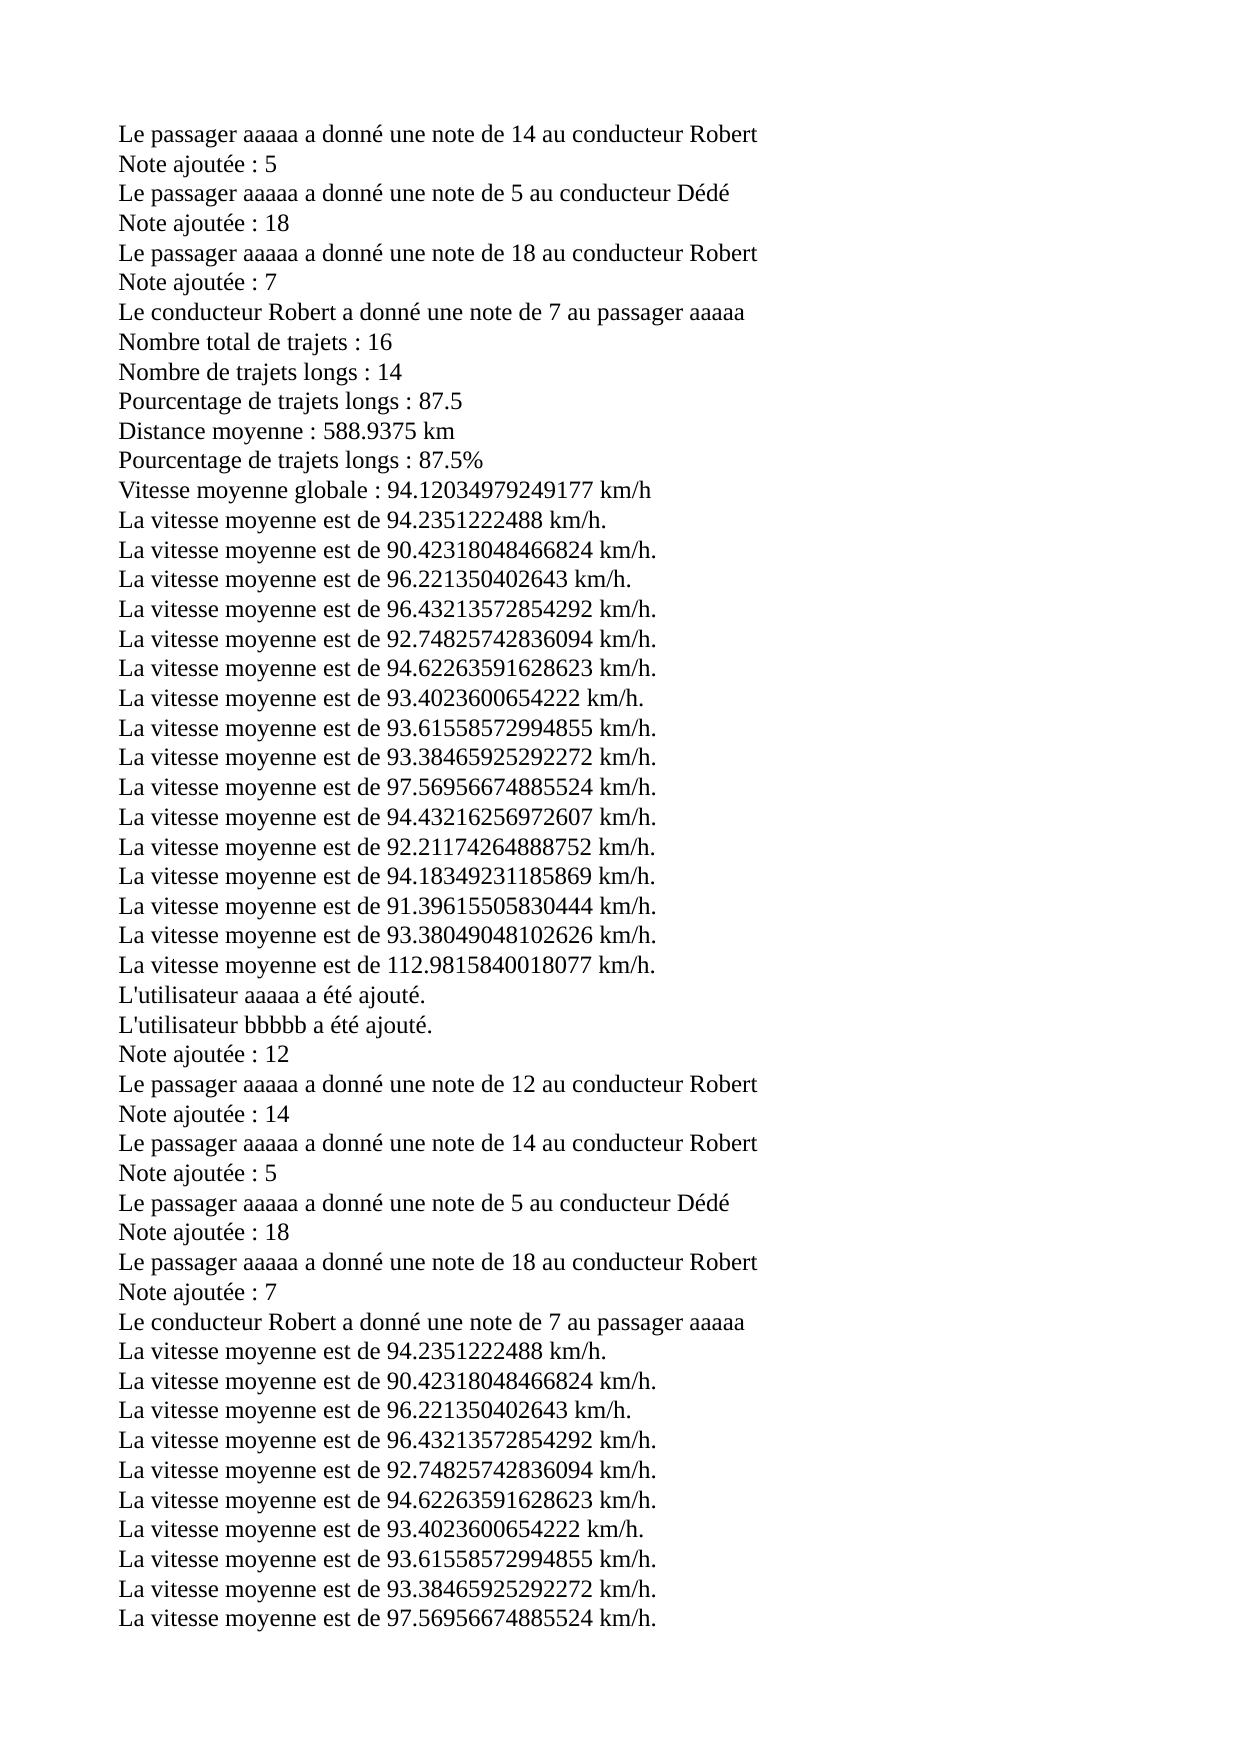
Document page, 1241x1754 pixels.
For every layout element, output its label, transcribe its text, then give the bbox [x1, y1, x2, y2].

text La vitesse moyenne est de 90.42318048466824 km/h. [118, 1365, 1122, 1395]
text La vitesse moyenne est de 94.43216256972607 km/h. [118, 801, 1122, 831]
text La vitesse moyenne est de 96.43213572854292 km/h. [118, 1424, 1122, 1454]
text Note ajoutée : 12 [118, 1038, 1122, 1068]
text Note ajoutée : 18 [118, 207, 1122, 237]
text La vitesse moyenne est de 92.74825742836094 km/h. [118, 623, 1122, 652]
text Le conducteur Robert a donné une note de 7 au passager aaaaa [118, 1306, 1122, 1335]
text Nombre total de trajets : 16 [118, 326, 1122, 356]
text Pourcentage de trajets longs : 87.5 [118, 385, 1122, 415]
text La vitesse moyenne est de 96.221350402643 km/h. [118, 563, 1122, 593]
text Le passager aaaaa a donné une note de 18 au conducteur Robert [118, 237, 1122, 267]
text La vitesse moyenne est de 112.9815840018077 km/h. [118, 949, 1122, 979]
text Le passager aaaaa a donné une note de 18 au conducteur Robert [118, 1246, 1122, 1276]
text Note ajoutée : 14 [118, 1098, 1122, 1127]
text La vitesse moyenne est de 94.18349231185869 km/h. [118, 860, 1122, 890]
text La vitesse moyenne est de 93.38049048102626 km/h. [118, 920, 1122, 949]
text Note ajoutée : 18 [118, 1217, 1122, 1246]
text La vitesse moyenne est de 94.2351222488 km/h. [118, 1335, 1122, 1365]
text La vitesse moyenne est de 93.38465925292272 km/h. [118, 742, 1122, 771]
text La vitesse moyenne est de 90.42318048466824 km/h. [118, 534, 1122, 563]
text La vitesse moyenne est de 93.4023600654222 km/h. [118, 682, 1122, 712]
text Le passager aaaaa a donné une note de 5 au conducteur Dédé [118, 1187, 1122, 1217]
text Pourcentage de trajets longs : 87.5% [118, 445, 1122, 474]
text La vitesse moyenne est de 92.74825742836094 km/h. [118, 1454, 1122, 1484]
text La vitesse moyenne est de 92.21174264888752 km/h. [118, 831, 1122, 860]
text Nombre de trajets longs : 14 [118, 356, 1122, 385]
text La vitesse moyenne est de 97.56956674885524 km/h. [118, 1602, 1122, 1632]
text La vitesse moyenne est de 93.61558572994855 km/h. [118, 1543, 1122, 1573]
text Le conducteur Robert a donné une note de 7 au passager aaaaa [118, 296, 1122, 326]
text Distance moyenne : 588.9375 km [118, 415, 1122, 445]
text La vitesse moyenne est de 94.2351222488 km/h. [118, 504, 1122, 534]
text La vitesse moyenne est de 97.56956674885524 km/h. [118, 771, 1122, 801]
text Le passager aaaaa a donné une note de 5 au conducteur Dédé [118, 177, 1122, 207]
text La vitesse moyenne est de 93.61558572994855 km/h. [118, 712, 1122, 742]
text La vitesse moyenne est de 96.221350402643 km/h. [118, 1395, 1122, 1424]
text Note ajoutée : 5 [118, 1157, 1122, 1187]
text L'utilisateur aaaaa a été ajouté. [118, 979, 1122, 1009]
text Le passager aaaaa a donné une note de 14 au conducteur Robert [118, 118, 1122, 148]
text Note ajoutée : 7 [118, 1276, 1122, 1306]
text Vitesse moyenne globale : 94.12034979249177 km/h [118, 474, 1122, 504]
text La vitesse moyenne est de 91.39615505830444 km/h. [118, 890, 1122, 920]
text La vitesse moyenne est de 94.62263591628623 km/h. [118, 1484, 1122, 1513]
text La vitesse moyenne est de 96.43213572854292 km/h. [118, 593, 1122, 623]
text L'utilisateur bbbbb a été ajouté. [118, 1009, 1122, 1038]
text La vitesse moyenne est de 93.4023600654222 km/h. [118, 1513, 1122, 1543]
text Le passager aaaaa a donné une note de 14 au conducteur Robert [118, 1127, 1122, 1157]
text Note ajoutée : 7 [118, 267, 1122, 296]
text La vitesse moyenne est de 93.38465925292272 km/h. [118, 1573, 1122, 1602]
text Note ajoutée : 5 [118, 148, 1122, 177]
text La vitesse moyenne est de 94.62263591628623 km/h. [118, 652, 1122, 682]
text Le passager aaaaa a donné une note de 12 au conducteur Robert [118, 1068, 1122, 1098]
